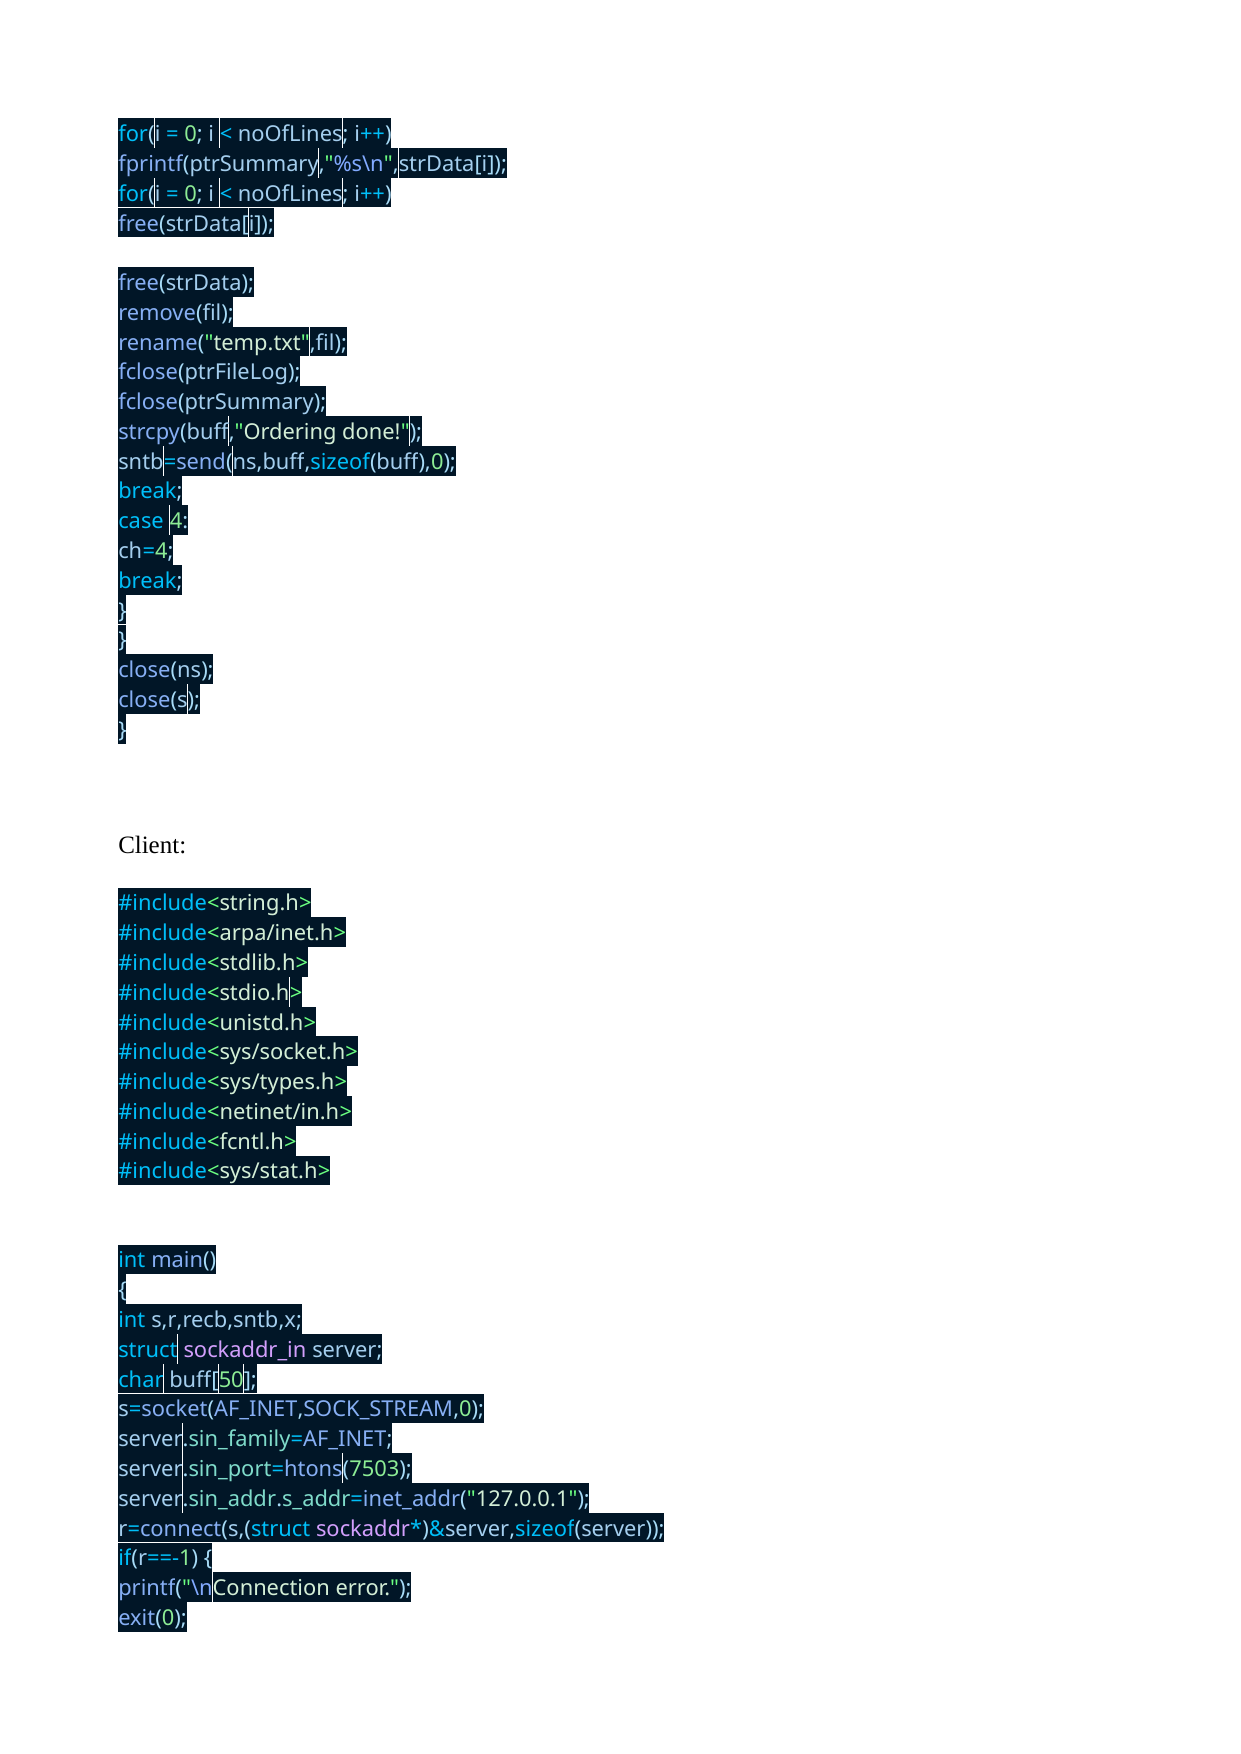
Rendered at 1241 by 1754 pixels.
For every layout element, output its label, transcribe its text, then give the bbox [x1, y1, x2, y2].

text break; [118, 565, 1122, 595]
text for(i = 0; i < noOfLines; i++) [118, 178, 1122, 207]
text break; [118, 476, 1122, 505]
text exit(0); [118, 1602, 1122, 1632]
text struct sockaddr_in server; [118, 1334, 1122, 1364]
text } [118, 595, 1122, 624]
text Client: [118, 830, 1122, 859]
text int s,r,recb,sntb,x; [118, 1304, 1122, 1334]
text #include<unistd.h> [118, 1007, 1122, 1036]
text int main() [118, 1244, 1122, 1274]
text #include<stdio.h> [118, 977, 1122, 1007]
text #include<string.h> [118, 887, 1122, 917]
text #include<stdlib.h> [118, 947, 1122, 977]
text server.sin_addr.s_addr=inet_addr("127.0.0.1"); [118, 1483, 1122, 1513]
text if(r==-1) { [118, 1542, 1122, 1572]
text server.sin_family=AF_INET; [118, 1423, 1122, 1453]
text case 4: [118, 505, 1122, 535]
text #include<fcntl.h> [118, 1126, 1122, 1156]
text #include<arpa/inet.h> [118, 917, 1122, 947]
text } [118, 714, 1122, 744]
text free(strData[i]); [118, 207, 1122, 237]
text strcpy(buff,"Ordering done!"); [118, 416, 1122, 446]
text for(i = 0; i < noOfLines; i++) [118, 118, 1122, 148]
text r=connect(s,(struct sockaddr*)&server,sizeof(server)); [118, 1513, 1122, 1542]
text ch=4; [118, 535, 1122, 565]
text #include<sys/socket.h> [118, 1036, 1122, 1066]
text fclose(ptrFileLog); [118, 356, 1122, 386]
text { [118, 1274, 1122, 1304]
text s=socket(AF_INET,SOCK_STREAM,0); [118, 1393, 1122, 1423]
text free(strData); [118, 267, 1122, 297]
text #include<netinet/in.h> [118, 1096, 1122, 1126]
text char buff[50]; [118, 1364, 1122, 1393]
text server.sin_port=htons(7503); [118, 1453, 1122, 1483]
text fclose(ptrSummary); [118, 386, 1122, 416]
text close(s); [118, 684, 1122, 714]
text sntb=send(ns,buff,sizeof(buff),0); [118, 446, 1122, 476]
text fprintf(ptrSummary,"%s\n",strData[i]); [118, 148, 1122, 178]
text } [118, 624, 1122, 654]
text #include<sys/stat.h> [118, 1156, 1122, 1185]
text #include<sys/types.h> [118, 1066, 1122, 1096]
text rename("temp.txt",fil); [118, 327, 1122, 356]
text printf("\nConnection error."); [118, 1572, 1122, 1602]
text close(ns); [118, 654, 1122, 684]
text remove(fil); [118, 297, 1122, 327]
